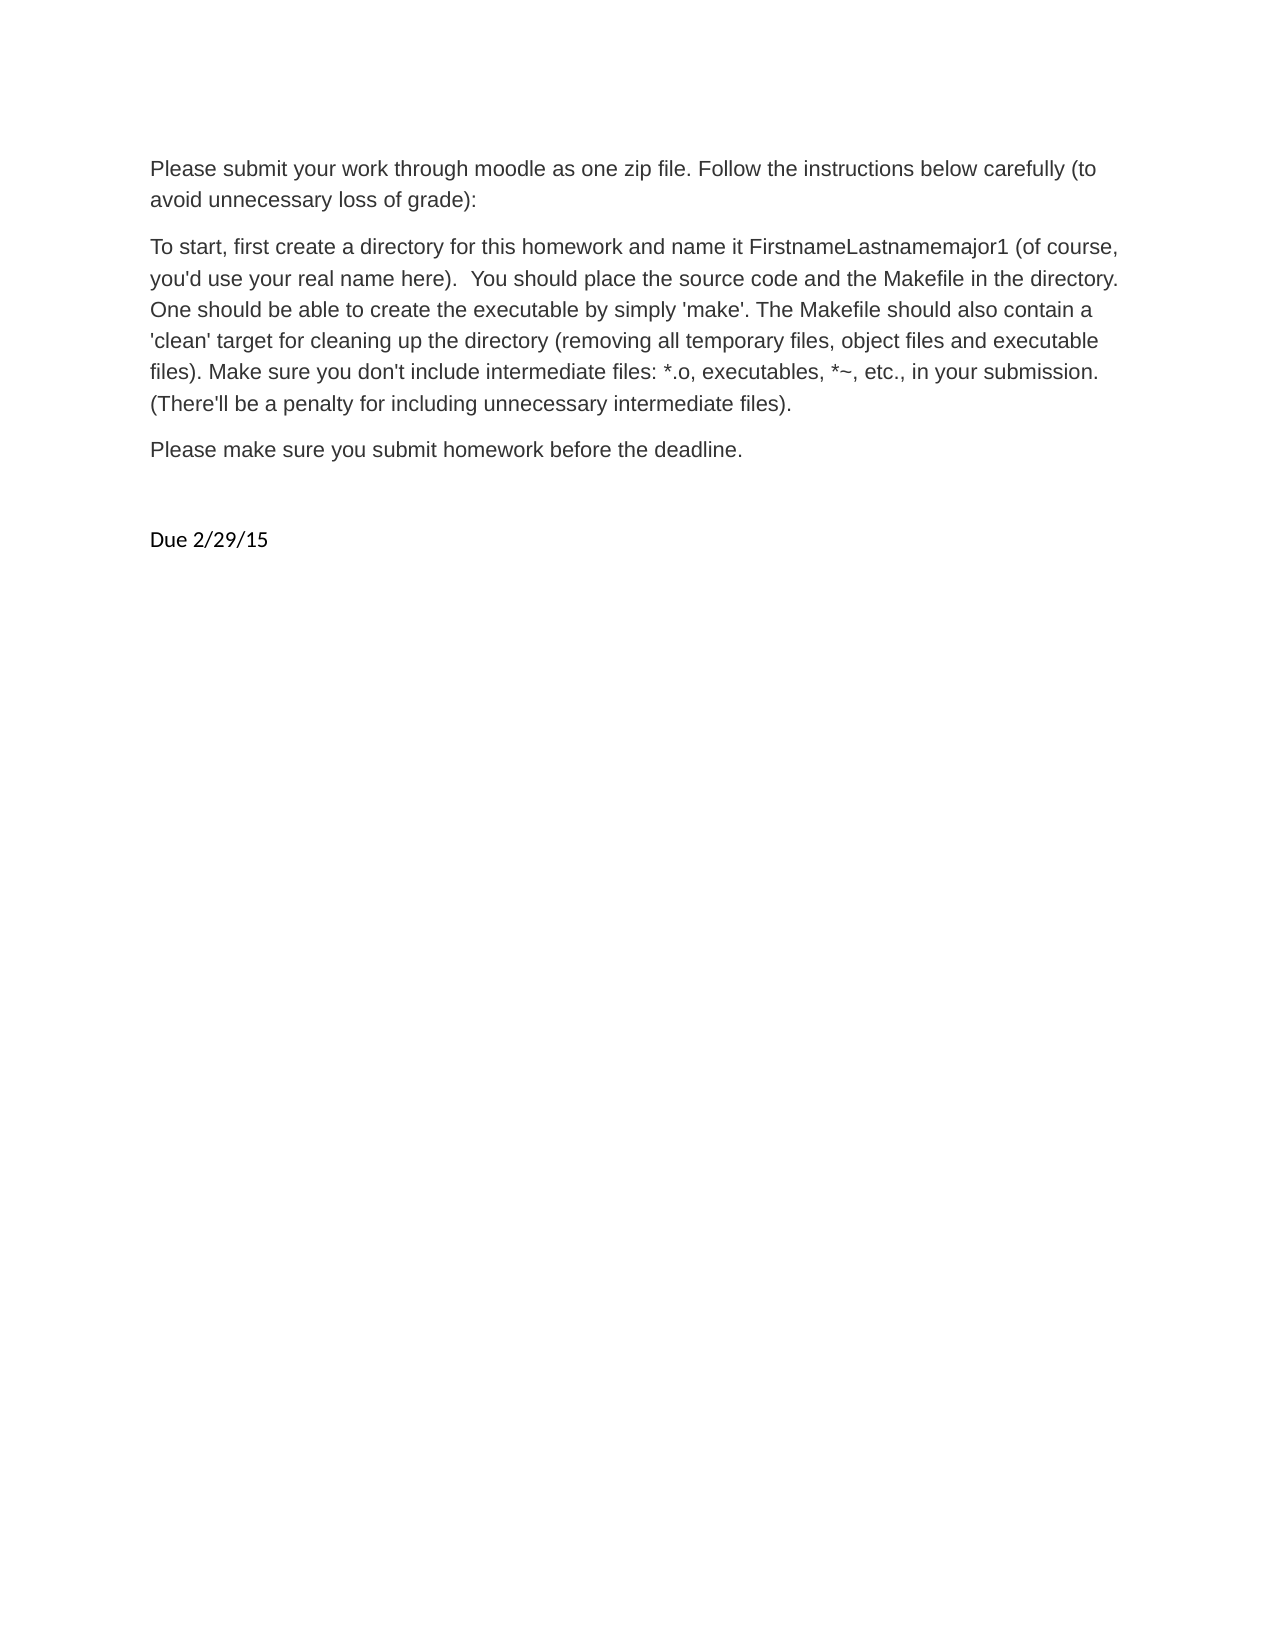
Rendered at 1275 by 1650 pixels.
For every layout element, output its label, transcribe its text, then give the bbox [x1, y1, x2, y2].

text Please submit your work through moodle as one zip file. Follow the instructions below carefully (to avoid unnecessary loss of grade): [150, 150, 1125, 212]
text Please make sure you submit homework before the deadline. [150, 431, 1125, 462]
text Due 2/29/15 [150, 525, 1125, 553]
text To start, first create a directory for this homework and name it FirstnameLastnamemajor1 (of course, you'd use your real name here). You should place the source code and the Makefile in the directory. One should be able to create the executable by simply 'make'. The Makefile should also contain a 'clean' target for cleaning up the directory (removing all temporary files, object files and executable files). Make sure you don't include intermediate files: *.o, executables, *~, etc., in your submission. (There'll be a penalty for including unnecessary intermediate files). [150, 228, 1125, 416]
